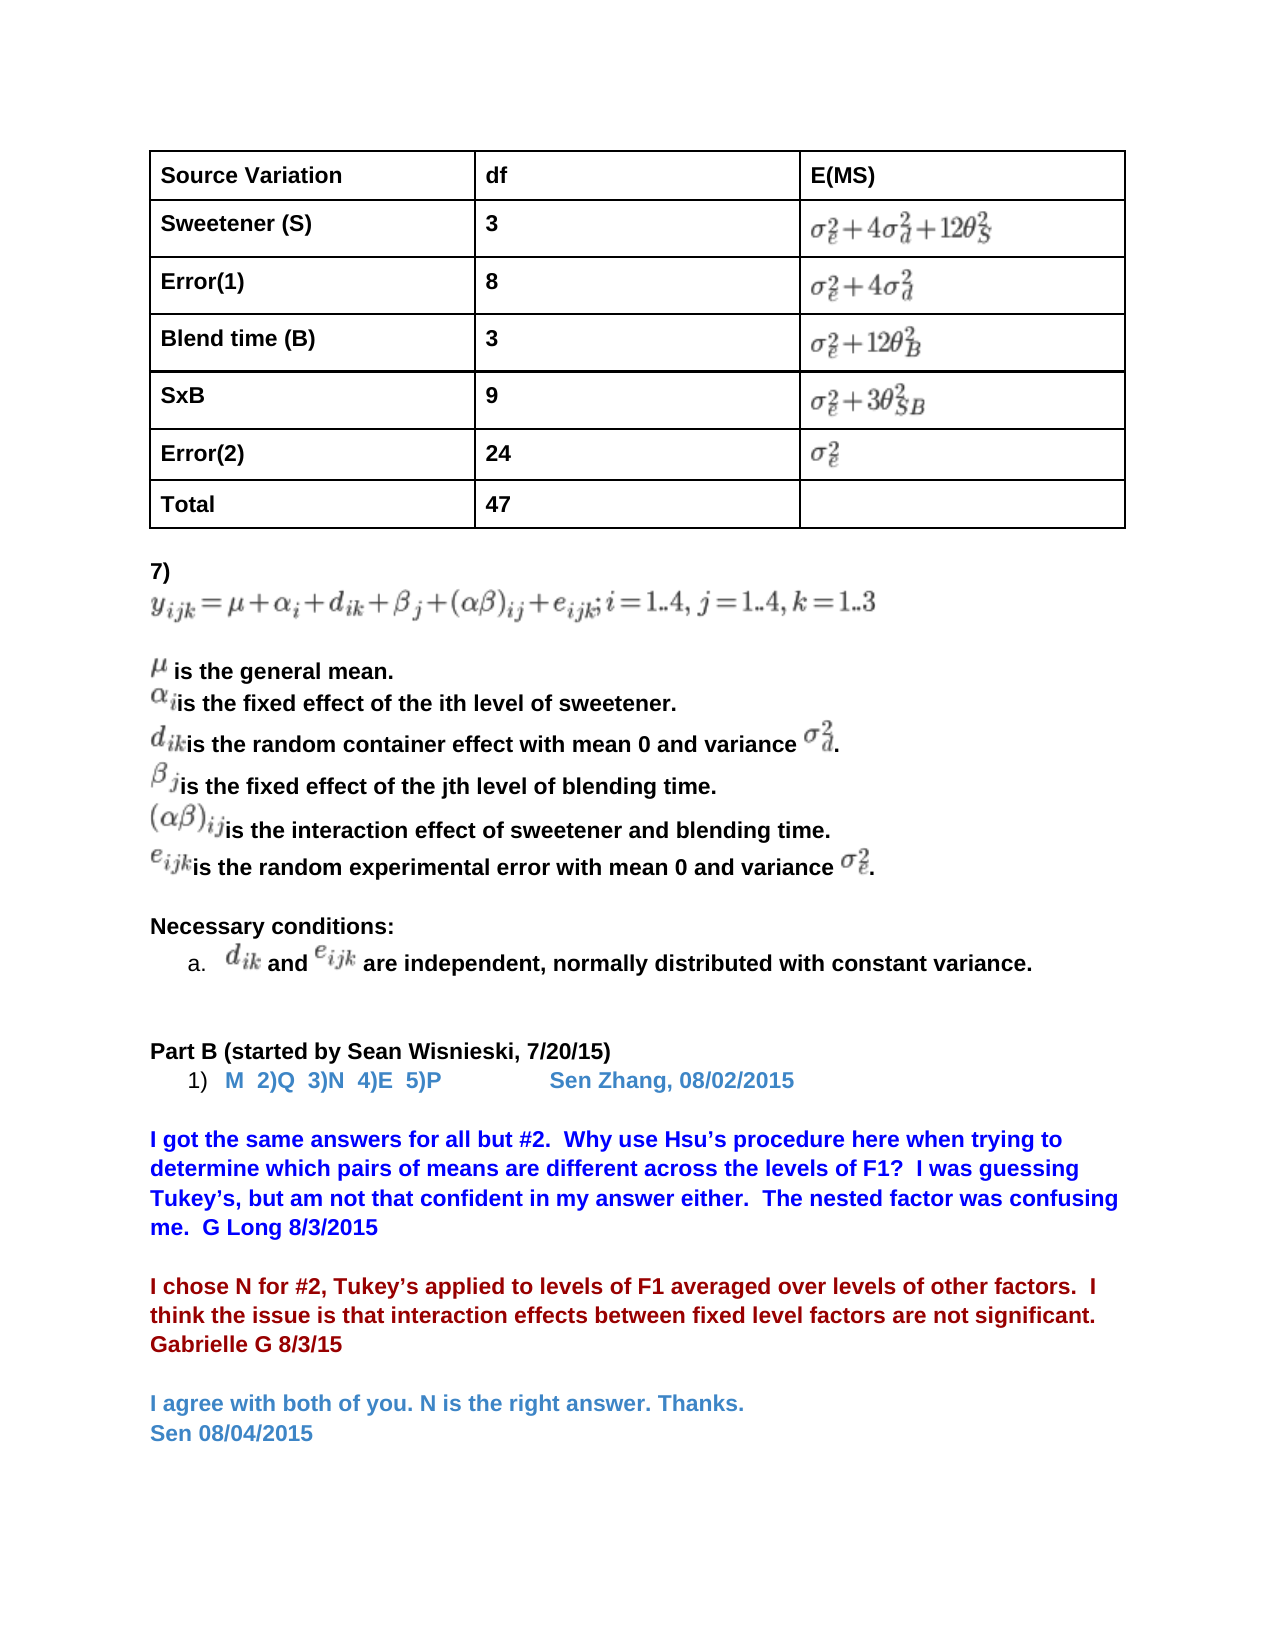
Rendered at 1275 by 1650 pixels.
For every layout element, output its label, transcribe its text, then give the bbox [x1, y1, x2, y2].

table_cell [801, 201, 1124, 256]
picture [225, 942, 261, 971]
picture [150, 657, 168, 679]
text Sen 08/04/2015 [150, 1420, 1125, 1446]
text I got the same answers for all but #2. Why use Hsu’s procedure here when trying to determine which pairs of means are different across the levels of F1? I was guessing Tukey’s, but am not that confident in my answer either. The nested factor was confusing me. G Long 8/3/2015 [150, 1126, 1125, 1240]
table_cell [801, 258, 1124, 313]
table_cell Total [151, 481, 474, 527]
table_cell 3 [476, 315, 799, 370]
table_header Source Variation [151, 152, 474, 198]
table_cell [801, 373, 1124, 428]
table_cell [801, 315, 1124, 370]
picture [840, 847, 869, 876]
picture [810, 325, 922, 360]
text I chose N for #2, Tukey’s applied to levels of F1 averaged over levels of other factors. I think the issue is that interaction effects between fixed level factors are not significant. Gabrielle G 8/3/15 [150, 1273, 1125, 1358]
text 7) [150, 559, 1125, 584]
table_cell 9 [476, 373, 799, 428]
picture [314, 944, 357, 971]
text is the random container effect with mean 0 and variance . [150, 720, 1125, 757]
table_cell SxB [151, 373, 474, 428]
table_cell [801, 481, 1124, 527]
picture [810, 382, 925, 418]
table_cell 47 [476, 481, 799, 527]
list M 2)Q 3)N 4)E 5)P Sen Zhang, 08/02/2015 [187, 1068, 1125, 1093]
text is the fixed effect of the jth level of blending time. [150, 761, 1125, 799]
table_cell Error(2) [151, 430, 474, 479]
text is the interaction effect of sweetener and blending time. [150, 803, 1125, 843]
picture [810, 440, 839, 469]
text is the general mean. [150, 657, 1125, 684]
picture [803, 719, 834, 753]
picture [810, 268, 914, 303]
text is the fixed effect of the ith level of sweetener. [150, 688, 1125, 716]
picture [150, 687, 177, 712]
table_cell 8 [476, 258, 799, 313]
table_cell Error(1) [151, 258, 474, 313]
table_header E(MS) [801, 152, 1124, 198]
text is the random experimental error with mean 0 and variance . [150, 847, 1125, 880]
table_cell [801, 430, 1124, 479]
text Part B (started by Sean Wisnieski, 7/20/15) [150, 1038, 1125, 1064]
picture [150, 588, 876, 624]
picture [150, 848, 193, 876]
picture [150, 761, 180, 794]
text Necessary conditions: [150, 913, 1125, 939]
picture [150, 802, 226, 839]
table_cell 3 [476, 201, 799, 256]
table_cell 24 [476, 430, 799, 479]
table_cell Blend time (B) [151, 315, 474, 370]
text I agree with both of you. N is the right answer. Thanks. [150, 1391, 1125, 1416]
list and are independent, normally distributed with constant variance. [187, 943, 1125, 976]
table_cell Sweetener (S) [151, 201, 474, 256]
table_header df [476, 152, 799, 198]
picture [810, 211, 992, 246]
picture [150, 724, 186, 753]
